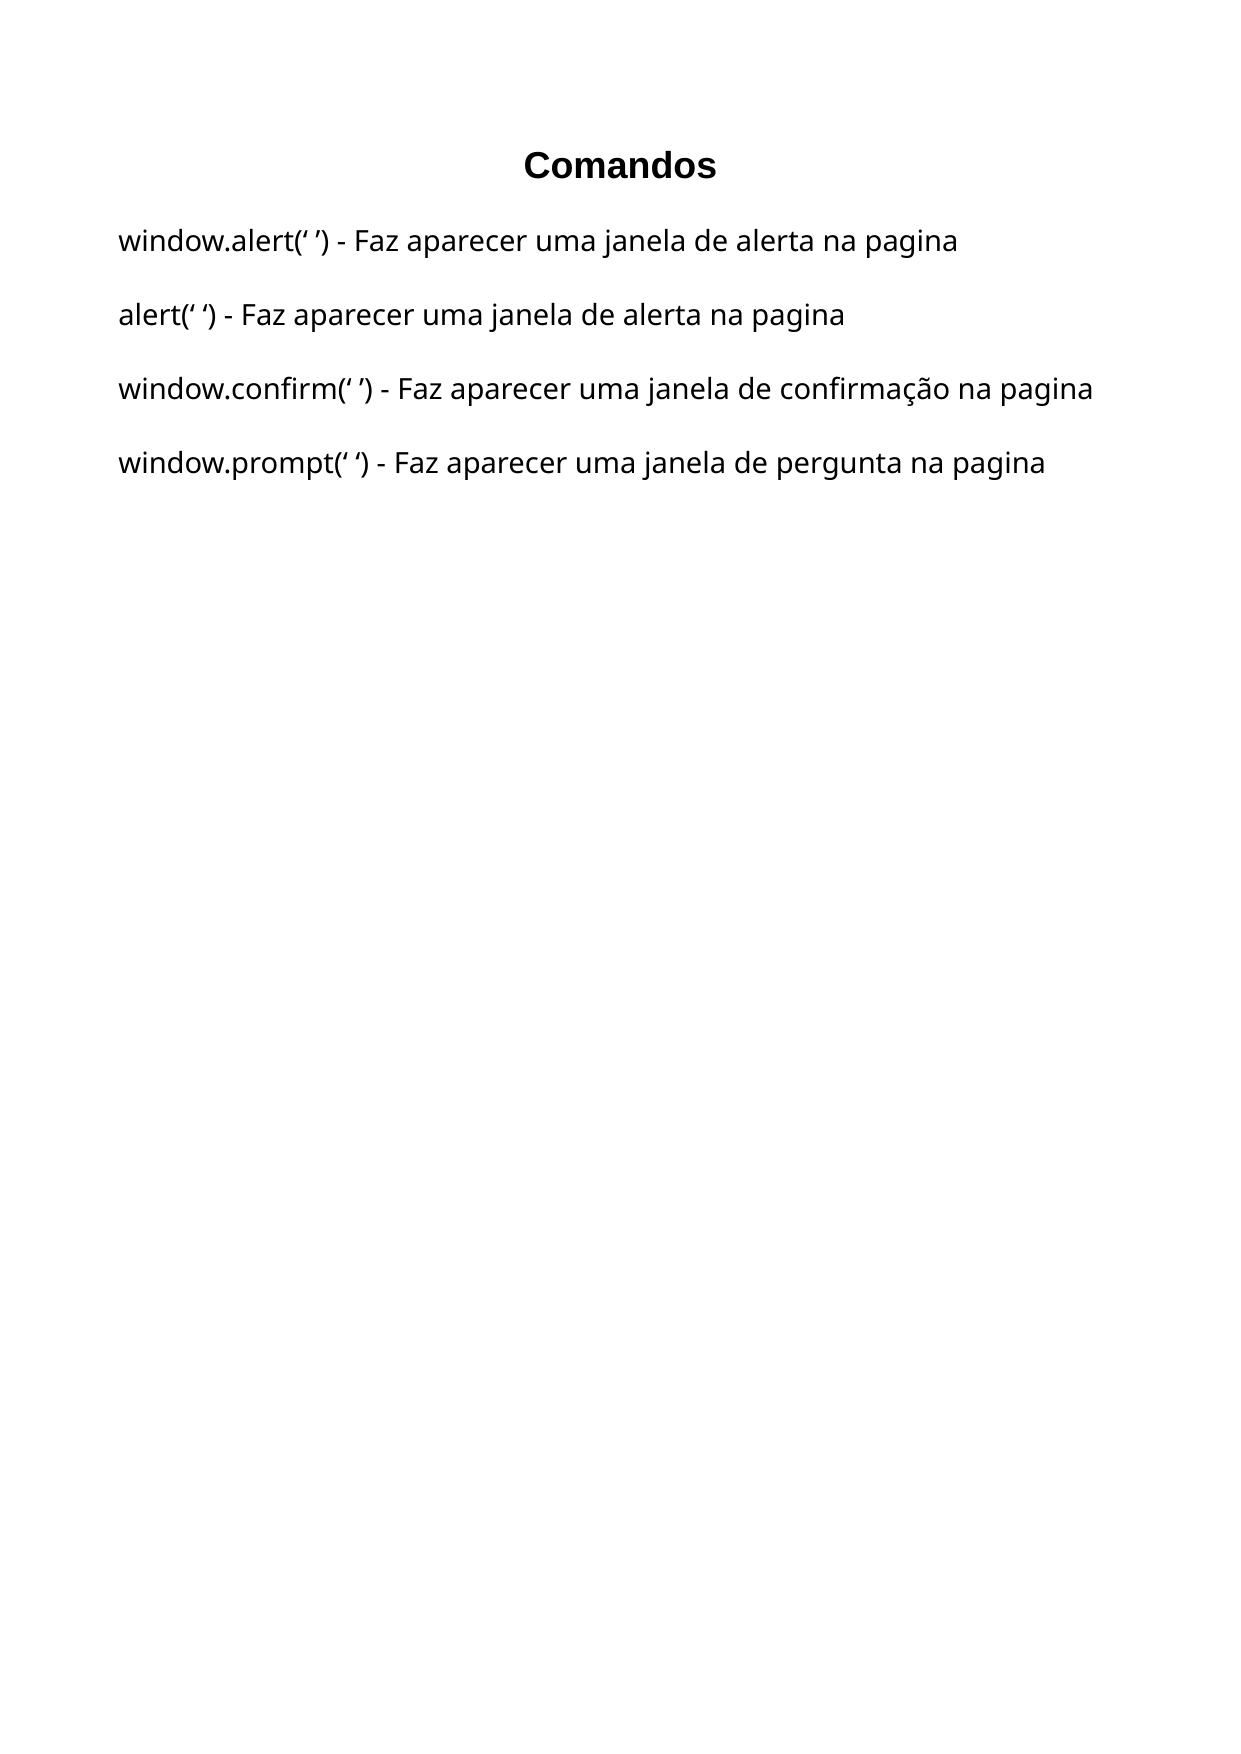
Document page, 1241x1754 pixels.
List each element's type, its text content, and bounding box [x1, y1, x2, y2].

text alert(‘ ‘) - Faz aparecer uma janela de alerta na pagina [118, 294, 1122, 334]
text window.confirm(‘ ’) - Faz aparecer uma janela de confirmação na pagina [118, 368, 1122, 408]
text window.alert(‘ ’) - Faz aparecer uma janela de alerta na pagina [118, 220, 1122, 260]
subtitle Comandos [118, 143, 1122, 186]
text window.prompt(‘ ‘) - Faz aparecer uma janela de pergunta na pagina [118, 442, 1122, 482]
